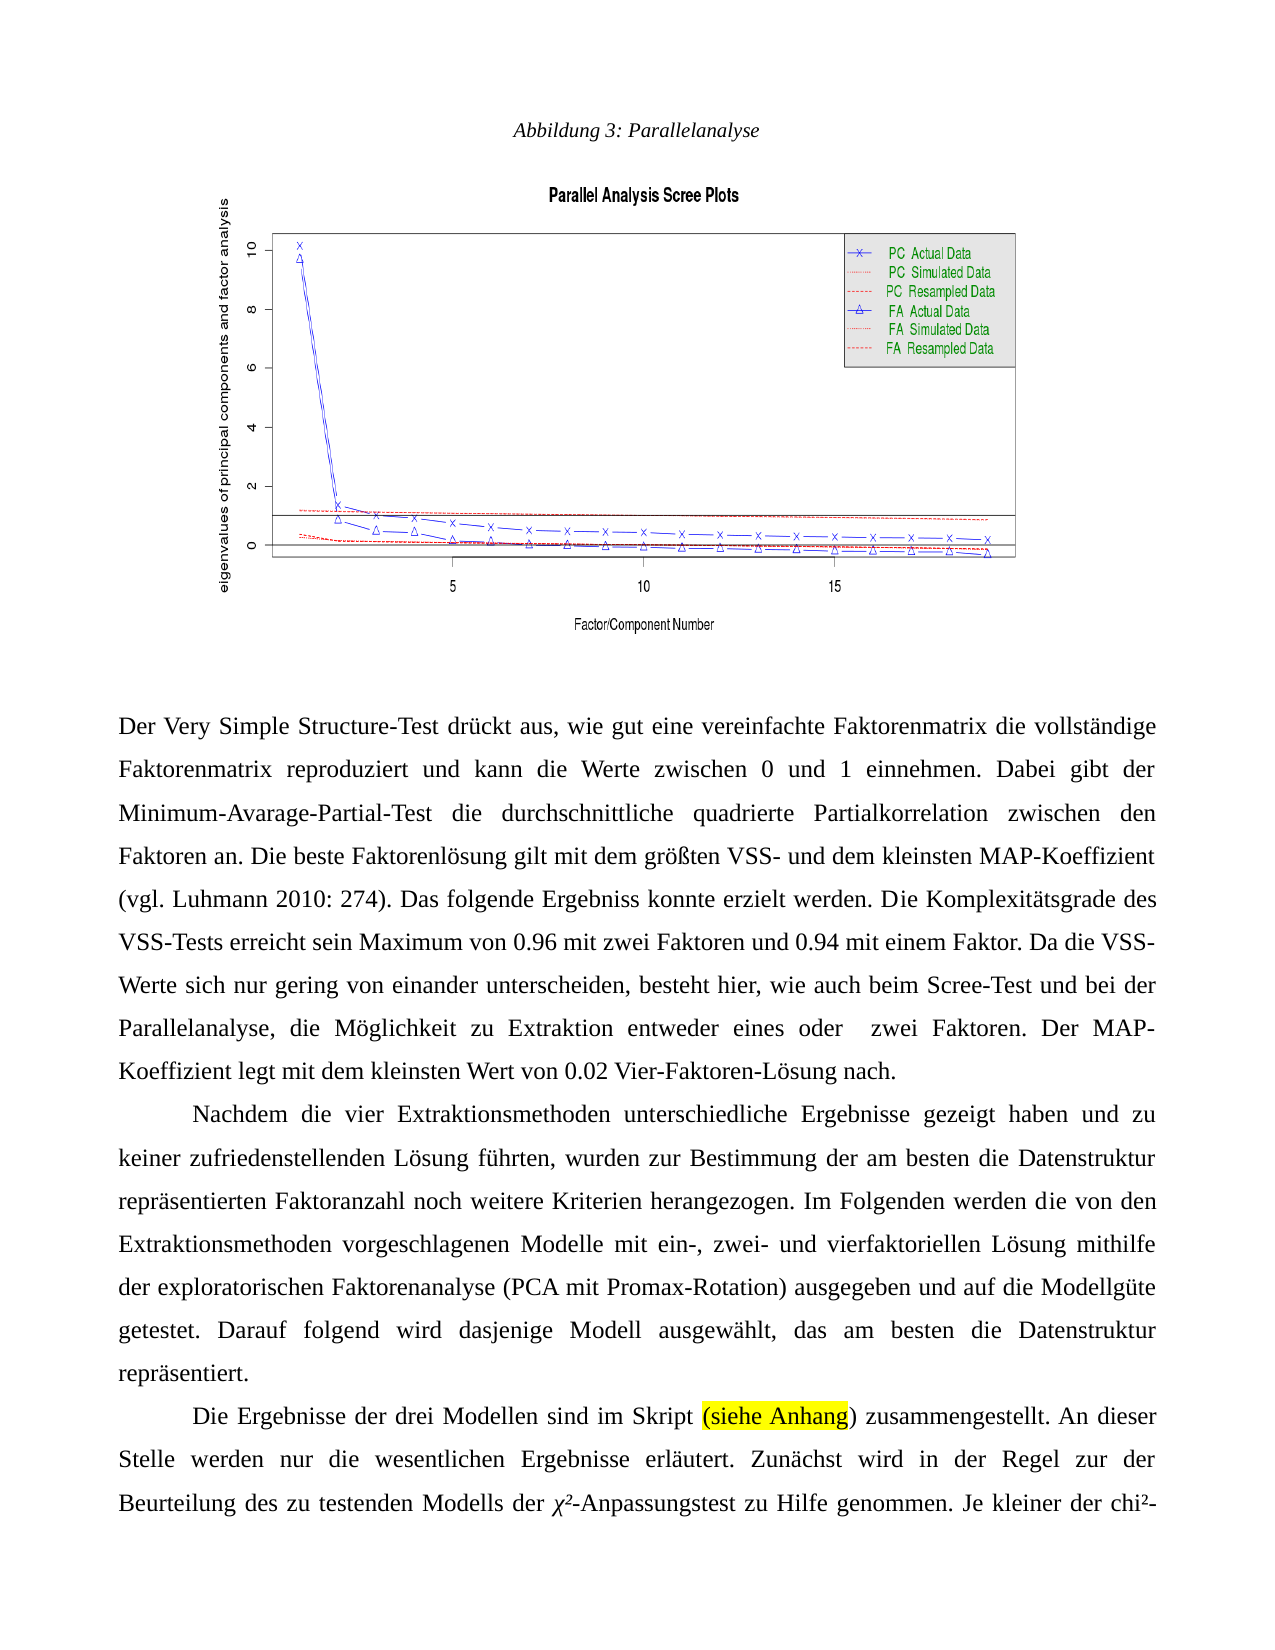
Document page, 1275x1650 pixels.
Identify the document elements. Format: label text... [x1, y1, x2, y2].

text Der Very Simple Structure-Test drückt aus, wie gut eine vereinfachte Faktorenmatrix die vollständige Faktorenmatrix reproduziert und kann die Werte zwischen 0 und 1 einnehmen. Dabei gibt der Minimum-Avarage-Partial-Test die durchschnittliche quadrierte Partialkorrelation zwischen den Faktoren an. Die beste Faktorenlösung gilt mit dem größten VSS- und dem kleinsten MAP-Koeffizient (vgl. Luhmann 2010: 274). Das folgende Ergebniss konnte erzielt werden. Die Komplexitätsgrade des VSS-Tests erreicht sein Maximum von 0.96 mit zwei Faktoren und 0.94 mit einem Faktor. Da die VSS-Werte sich nur gering von einander unterscheiden, besteht hier, wie auch beim Scree-Test und bei der Parallelanalyse, die Möglichkeit zu Extraktion entweder eines oder zwei Faktoren. Der MAP-Koeffizient legt mit dem kleinsten Wert von 0.02 Vier-Faktoren-Lösung nach. [118, 711, 1157, 1085]
text Abbildung 3: Parallelanalyse [118, 118, 1157, 142]
picture [215, 155, 1044, 654]
text Die Ergebnisse der drei Modellen sind im Skript (siehe Anhang) zusammengestellt. An dieser Stelle werden nur die wesentlichen Ergebnisse erläutert. Zunächst wird in der Regel zur der Beurteilung des zu testenden Modells der χ²-Anpassungstest zu Hilfe genommen. Je kleiner der chi²- [118, 1401, 1157, 1516]
text Nachdem die vier Extraktionsmethoden unterschiedliche Ergebnisse gezeigt haben und zu keiner zufriedenstellenden Lösung führten, wurden zur Bestimmung der am besten die Datenstruktur repräsentierten Faktoranzahl noch weitere Kriterien herangezogen. Im Folgenden werden die von den Extraktionsmethoden vorgeschlagenen Modelle mit ein-, zwei- und vierfaktoriellen Lösung mithilfe der exploratorischen Faktorenanalyse (PCA mit Promax-Rotation) ausgegeben und auf die Modellgüte getestet. Darauf folgend wird dasjenige Modell ausgewählt, das am besten die Datenstruktur repräsentiert. [118, 1099, 1157, 1387]
